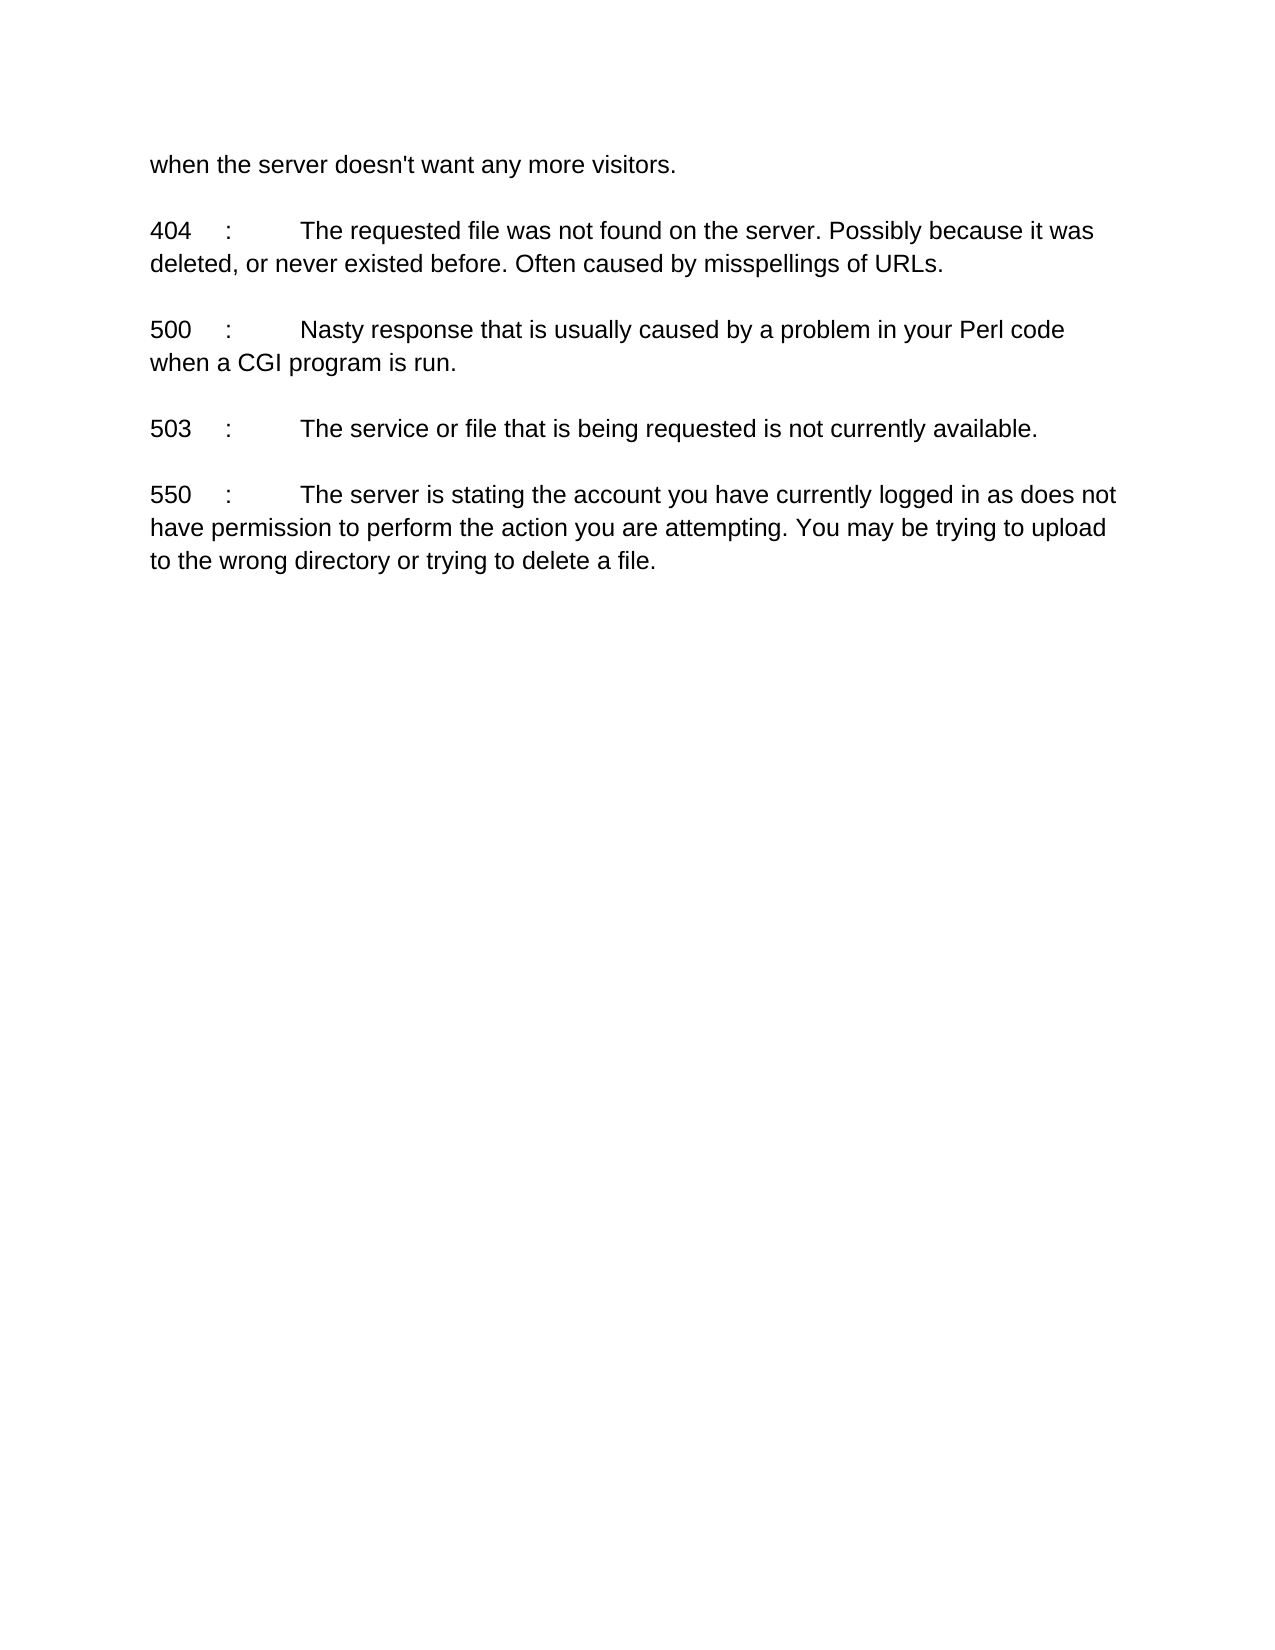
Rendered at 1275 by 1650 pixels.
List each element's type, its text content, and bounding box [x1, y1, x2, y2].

text 404 : The requested file was not found on the server. Possibly because it was deleted, or never existed before. Often caused by misspellings of URLs. [150, 216, 1125, 278]
text when the server doesn't want any more visitors. [150, 150, 1125, 179]
text 500 : Nasty response that is usually caused by a problem in your Perl code when a CGI program is run. [150, 315, 1125, 377]
text 503 : The service or file that is being requested is not currently available. [150, 414, 1125, 443]
text 550 : The server is stating the account you have currently logged in as does not have permission to perform the action you are attempting. You may be trying to upload to the wrong directory or trying to delete a file. [150, 480, 1125, 575]
